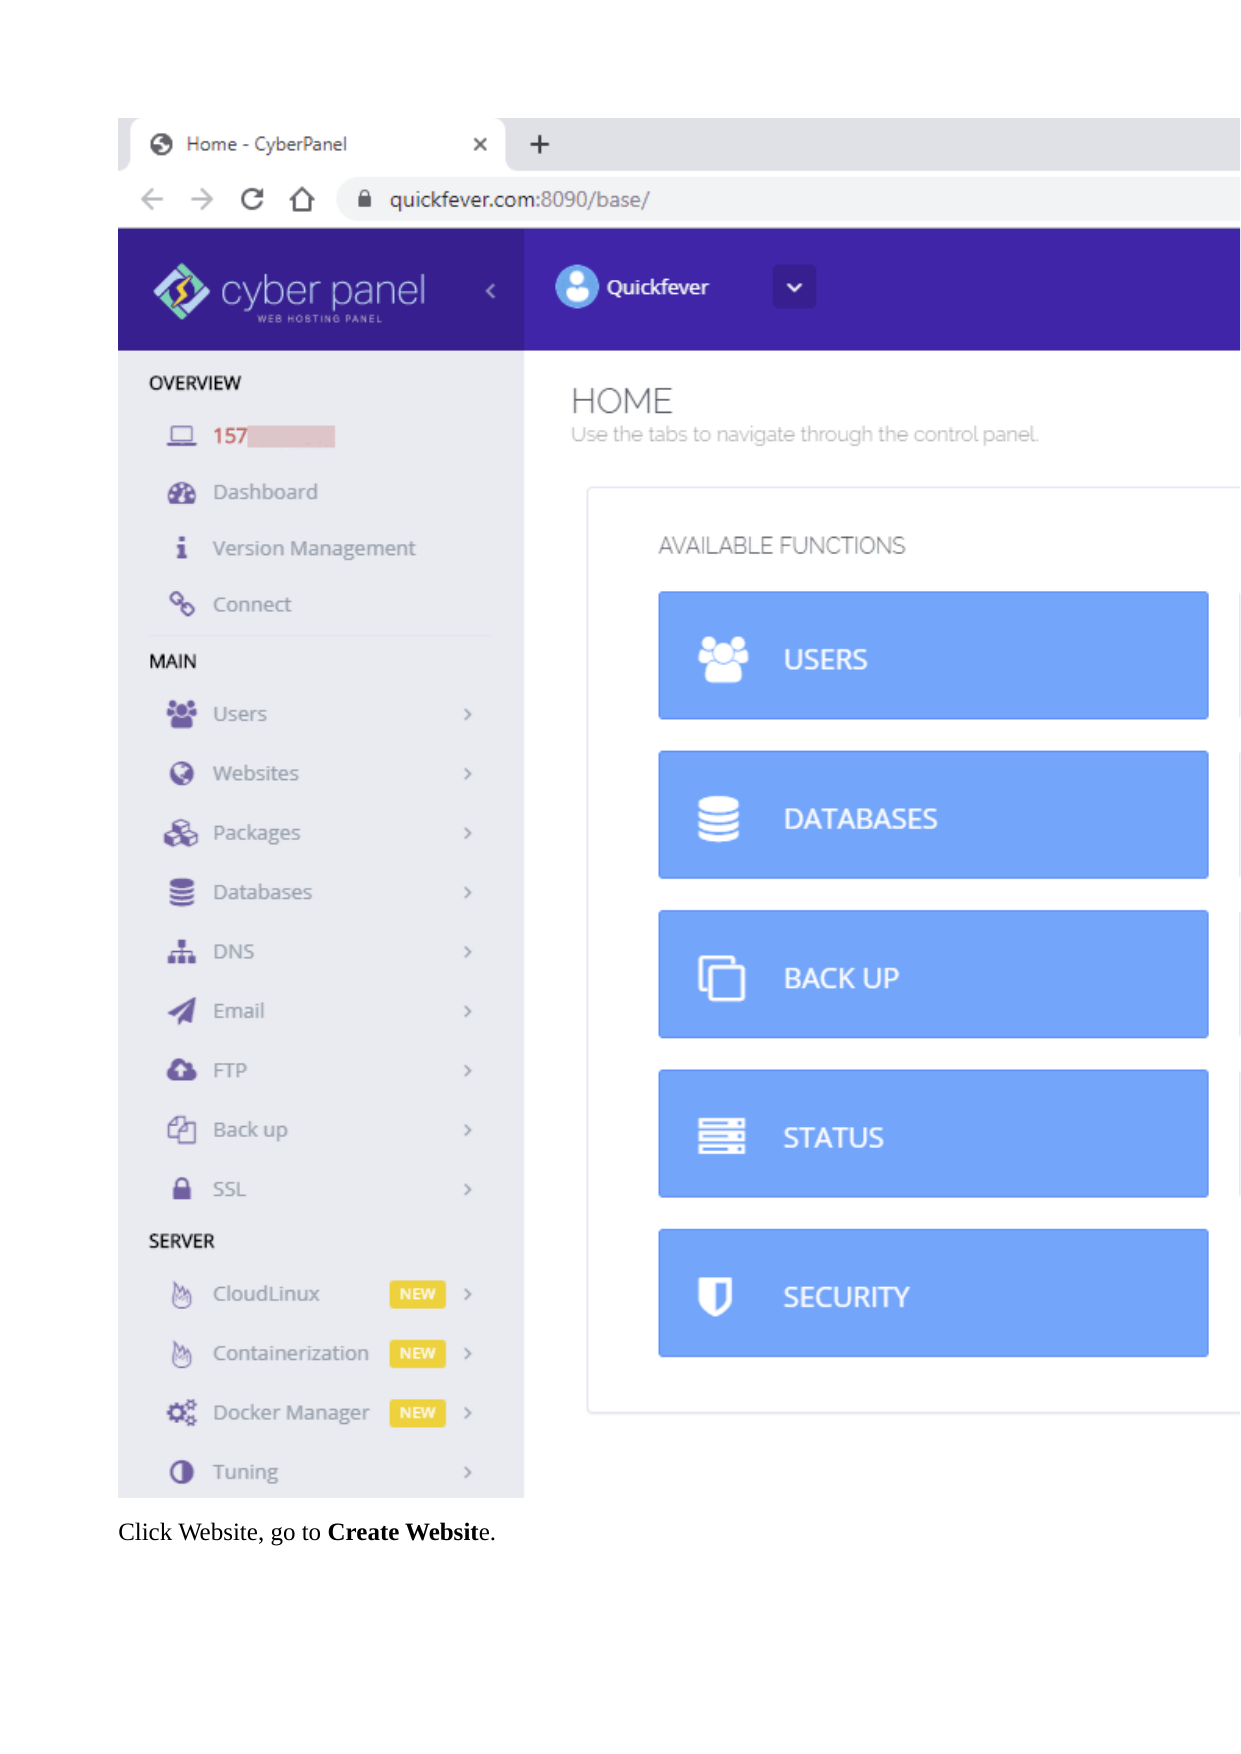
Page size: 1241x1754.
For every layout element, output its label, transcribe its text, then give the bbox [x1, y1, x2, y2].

text Click Website, go to Create Website. [118, 1517, 1122, 1545]
picture [118, 118, 1241, 1498]
